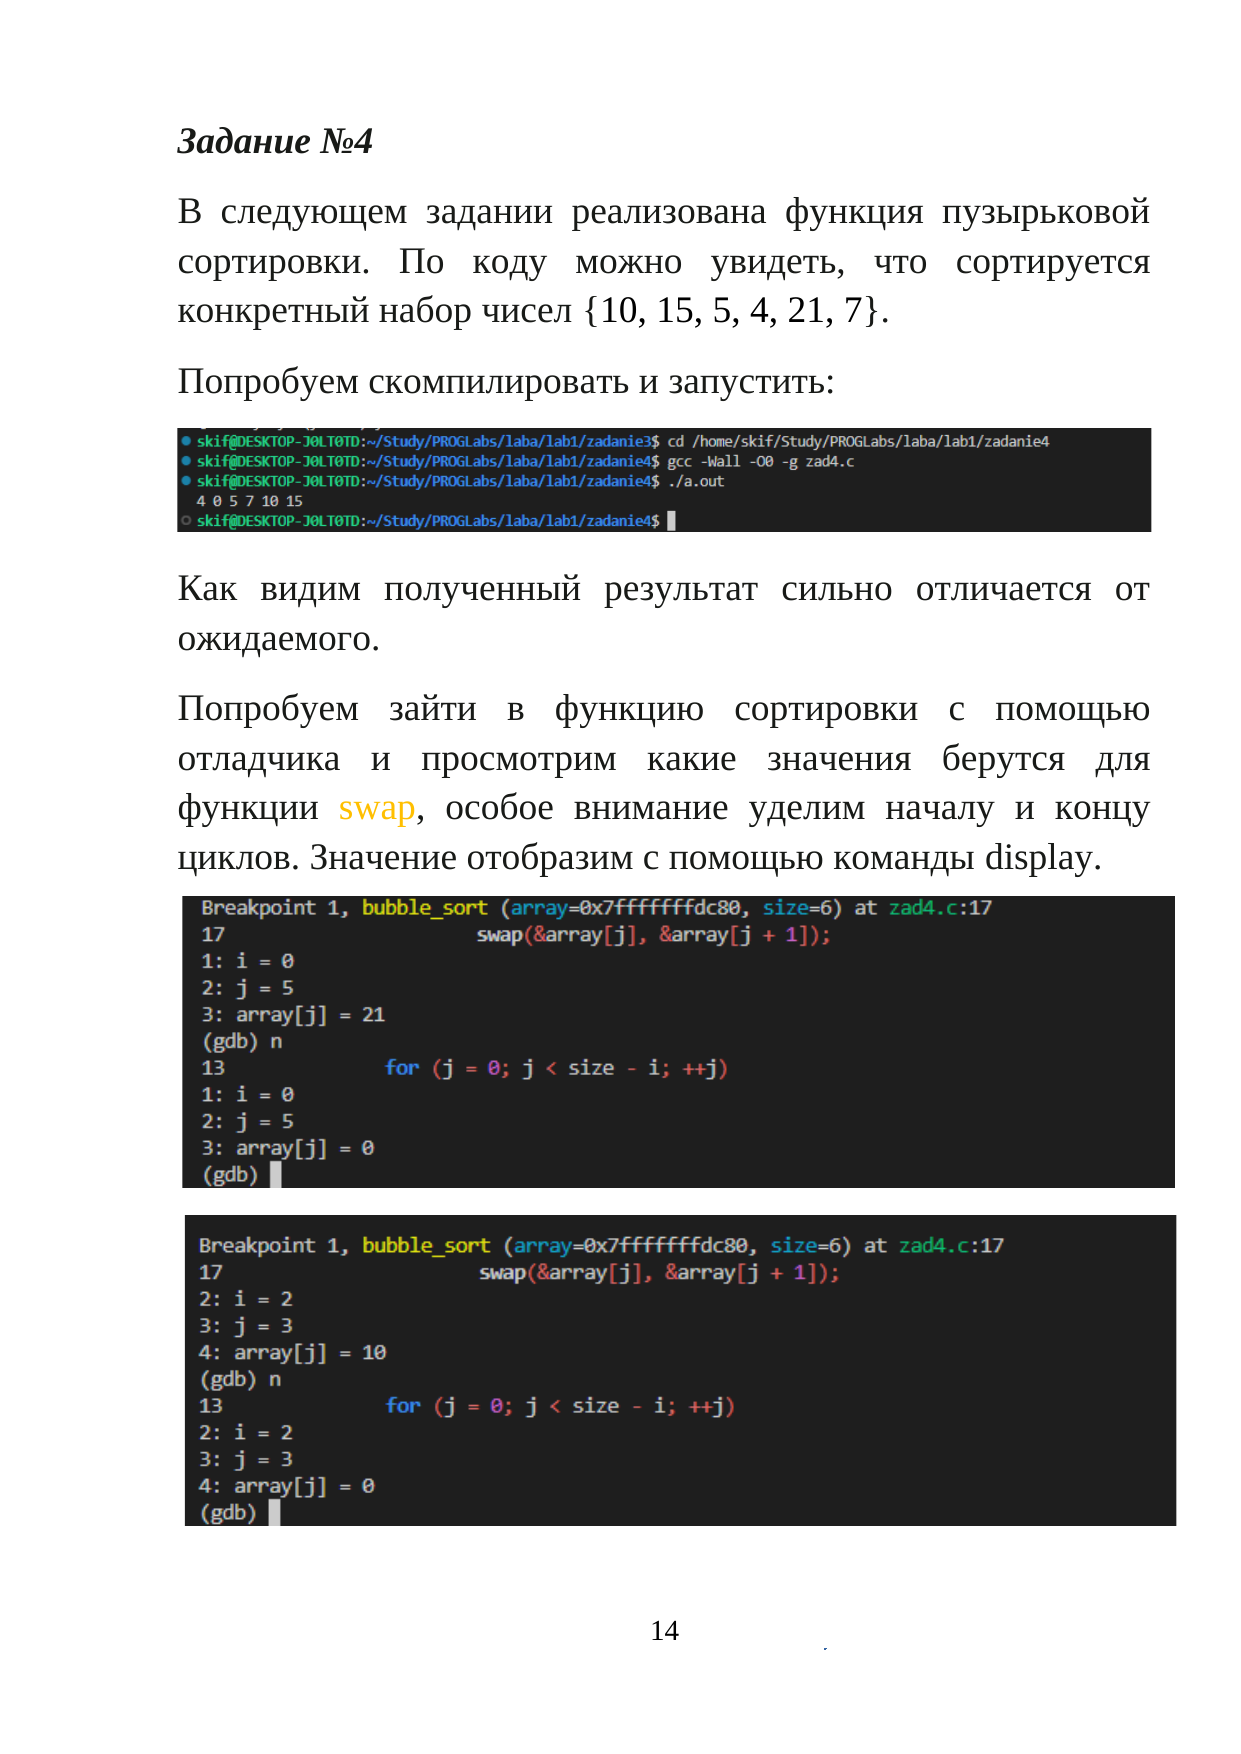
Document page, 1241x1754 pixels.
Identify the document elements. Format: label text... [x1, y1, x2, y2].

text В следующем задании реализована функция пузырьковой сортировки. По коду можно увидеть, что сортируется конкретный набор чисел {10, 15, 5, 4, 21, 7}. [177, 188, 1152, 331]
text Попробуем зайти в функцию сортировки с помощью отладчика и просмотрим какие значения берутся для функции swap, особое внимание уделим началу и концу циклов. Значение отобразим с помощью команды display. [177, 685, 1152, 877]
picture [184, 1215, 1177, 1526]
text Попробуем скомпилировать и запустить: [177, 358, 1152, 401]
picture [177, 428, 1152, 532]
text Как видим полученный результат сильно отличается от ожидаемого. [177, 532, 1152, 658]
picture [182, 896, 1175, 1188]
text Задание №4 [177, 118, 1152, 161]
